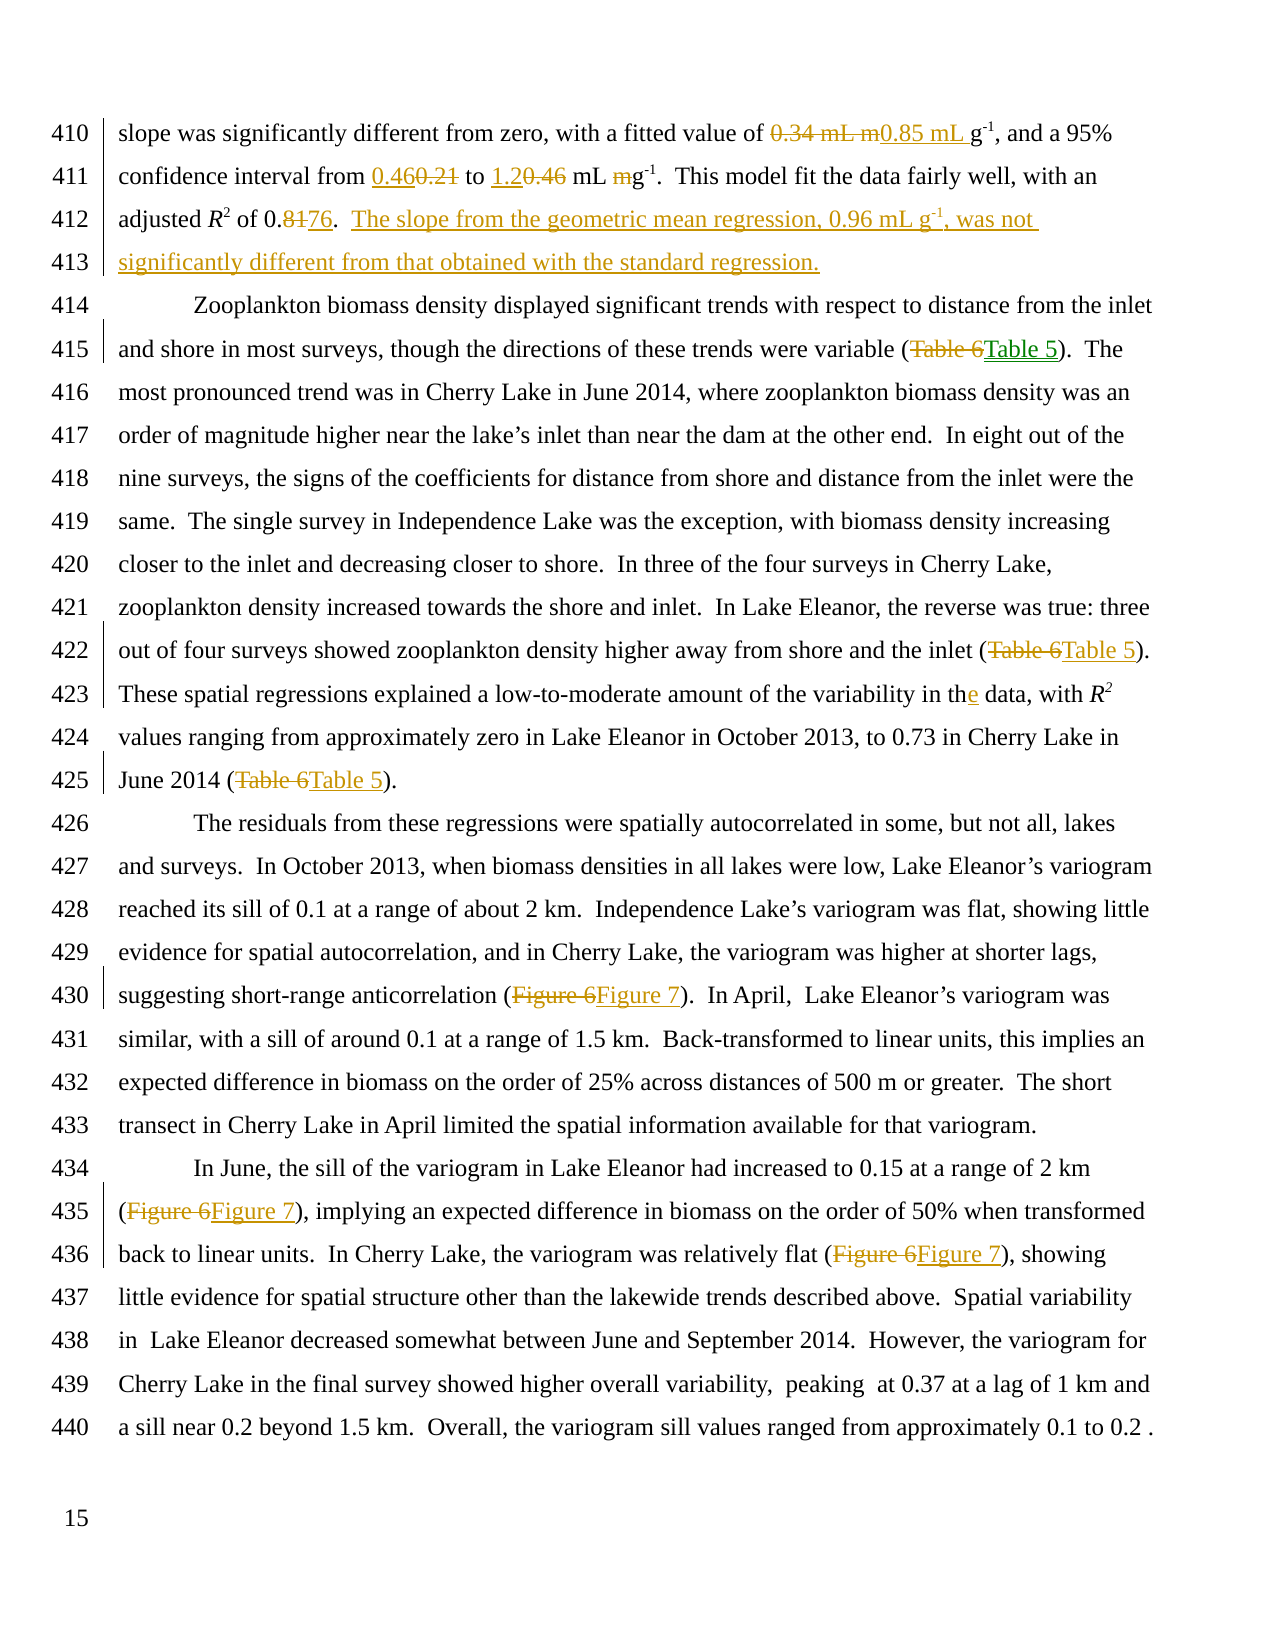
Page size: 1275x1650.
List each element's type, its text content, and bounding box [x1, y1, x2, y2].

text Net and acoustic estimates of zooplankton density were positively related (Figure 6). The regression of net-caught zooplankton biovolume on acoustically estimated biomass was not statistically significant when all data points were included (p=0.1, R2=0.19), though the fitted slope was positive. When the outlying measurement from Lake Eleanor in April 2014 was excluded, the fitted slope was significantly different from zero, with a fitted value of 0.85 mL g-1, and a 95% confidence interval from 0.46 to 1.2 mL g-1. This model fit the data fairly well, with an adjusted R2 of 0.76. The slope from the geometric mean regression, 0.96 mL g-1, was not significantly different from that obtained with the standard regression. [118, 118, 1157, 276]
text The residuals from these regressions were spatially autocorrelated in some, but not all, lakes and surveys. In October 2013, when biomass densities in all lakes were low, Lake Eleanor’s variogram reached its sill of 0.1 at a range of about 2 km. Independence Lake’s variogram was flat, showing little evidence for spatial autocorrelation, and in Cherry Lake, the variogram was higher at shorter lags, suggesting short-range anticorrelation (Figure 7). In April, Lake Eleanor’s variogram was similar, with a sill of around 0.1 at a range of 1.5 km. Back-transformed to linear units, this implies an expected difference in biomass on the order of 25% across distances of 500 m or greater. The short transect in Cherry Lake in April limited the spatial information available for that variogram. [118, 808, 1157, 1139]
text Zooplankton biomass density displayed significant trends with respect to distance from the inlet and shore in most surveys, though the directions of these trends were variable (Table 5). The most pronounced trend was in Cherry Lake in June 2014, where zooplankton biomass density was an order of magnitude higher near the lake’s inlet than near the dam at the other end. In eight out of the nine surveys, the signs of the coefficients for distance from shore and distance from the inlet were the same. The single survey in Independence Lake was the exception, with biomass density increasing closer to the inlet and decreasing closer to shore. In three of the four surveys in Cherry Lake, zooplankton density increased towards the shore and inlet. In Lake Eleanor, the reverse was true: three out of four surveys showed zooplankton density higher away from shore and the inlet (Table 5). These spatial regressions explained a low-to-moderate amount of the variability in the data, with R2 values ranging from approximately zero in Lake Eleanor in October 2013, to 0.73 in Cherry Lake in June 2014 (Table 5). [118, 291, 1157, 794]
text In June, the sill of the variogram in Lake Eleanor had increased to 0.15 at a range of 2 km (Figure 7), implying an expected difference in biomass on the order of 50% when transformed back to linear units. In Cherry Lake, the variogram was relatively flat (Figure 7), showing little evidence for spatial structure other than the lakewide trends described above. Spatial variability in Lake Eleanor decreased somewhat between June and September 2014. However, the variogram for Cherry Lake in the final survey showed higher overall variability, peaking at 0.37 at a lag of 1 km and a sill near 0.2 beyond 1.5 km. Overall, the variogram sill values ranged from approximately 0.1 to 0.2 . [118, 1153, 1157, 1441]
